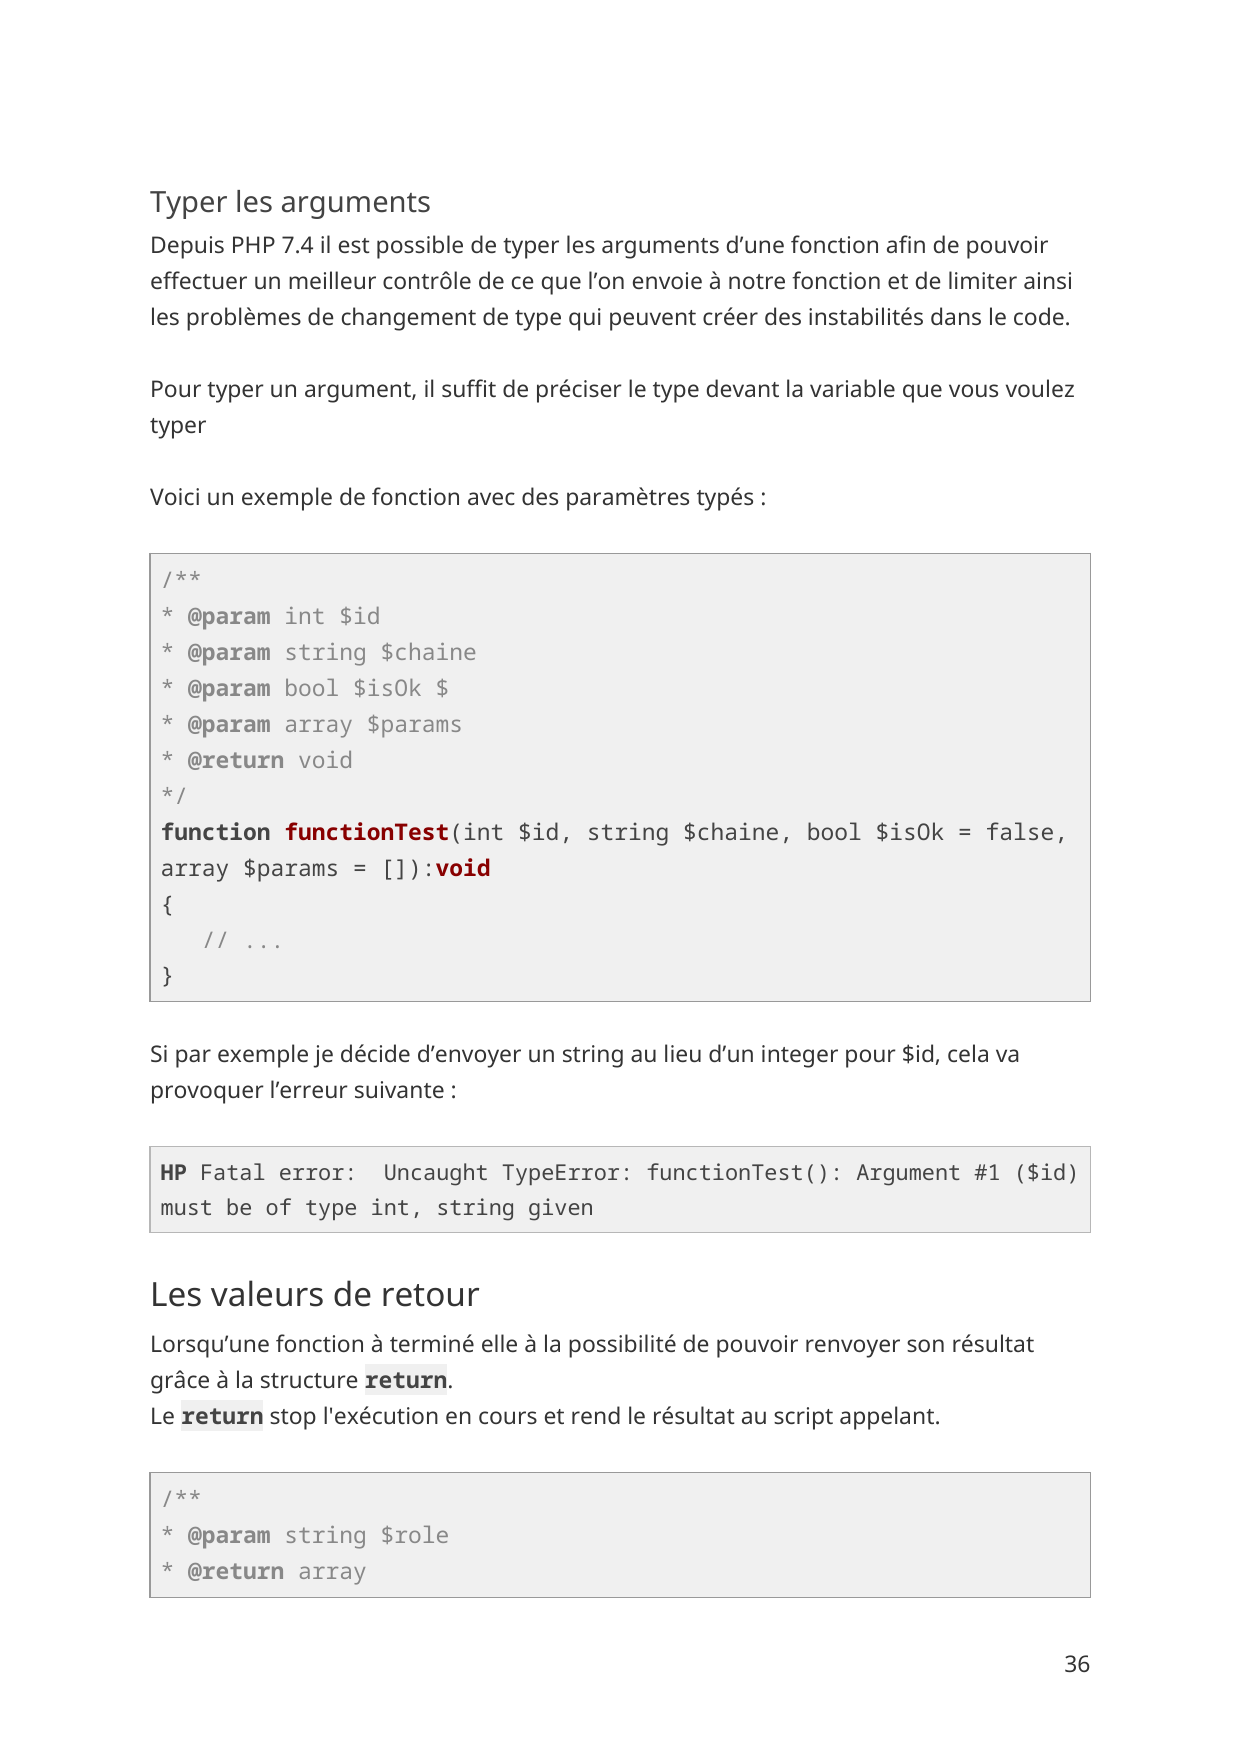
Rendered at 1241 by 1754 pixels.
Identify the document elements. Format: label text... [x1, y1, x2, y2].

subtitle Typer les arguments [150, 181, 1090, 221]
text Voici un exemple de fonction avec des paramètres typés : [150, 481, 1090, 512]
subtitle Les valeurs de retour [150, 1270, 1090, 1316]
table_header HP Fatal error: Uncaught TypeError: functionTest(): Argument #1 ($id) must be of type int, string given [151, 1147, 1090, 1232]
text Si par exemple je décide d’envoyer un string au lieu d’un integer pour $id, cela va provoquer l’erreur suivante : [150, 1038, 1090, 1105]
text Lorsqu’une fonction à terminé elle à la possibilité de pouvoir renvoyer son résultat grâce à la structure return. [150, 1328, 1090, 1395]
table_header /** * @param string $role * @return array [151, 1473, 1090, 1597]
table_header /** * @param int $id * @param string $chaine * @param bool $isOk $ * @param array $params * @return void */ function functionTest(int $id, string $chaine, bool $isOk = false, array $params = []):void { // ... } [151, 554, 1090, 1001]
text Pour typer un argument, il suffit de préciser le type devant la variable que vous voulez typer [150, 373, 1090, 440]
text Le return stop l'exécution en cours et rend le résultat au script appelant. [150, 1400, 1090, 1431]
text Depuis PHP 7.4 il est possible de typer les arguments d’une fonction afin de pouvoir effectuer un meilleur contrôle de ce que l’on envoie à notre fonction et de limiter ainsi les problèmes de changement de type qui peuvent créer des instabilités dans le code. [150, 229, 1090, 332]
